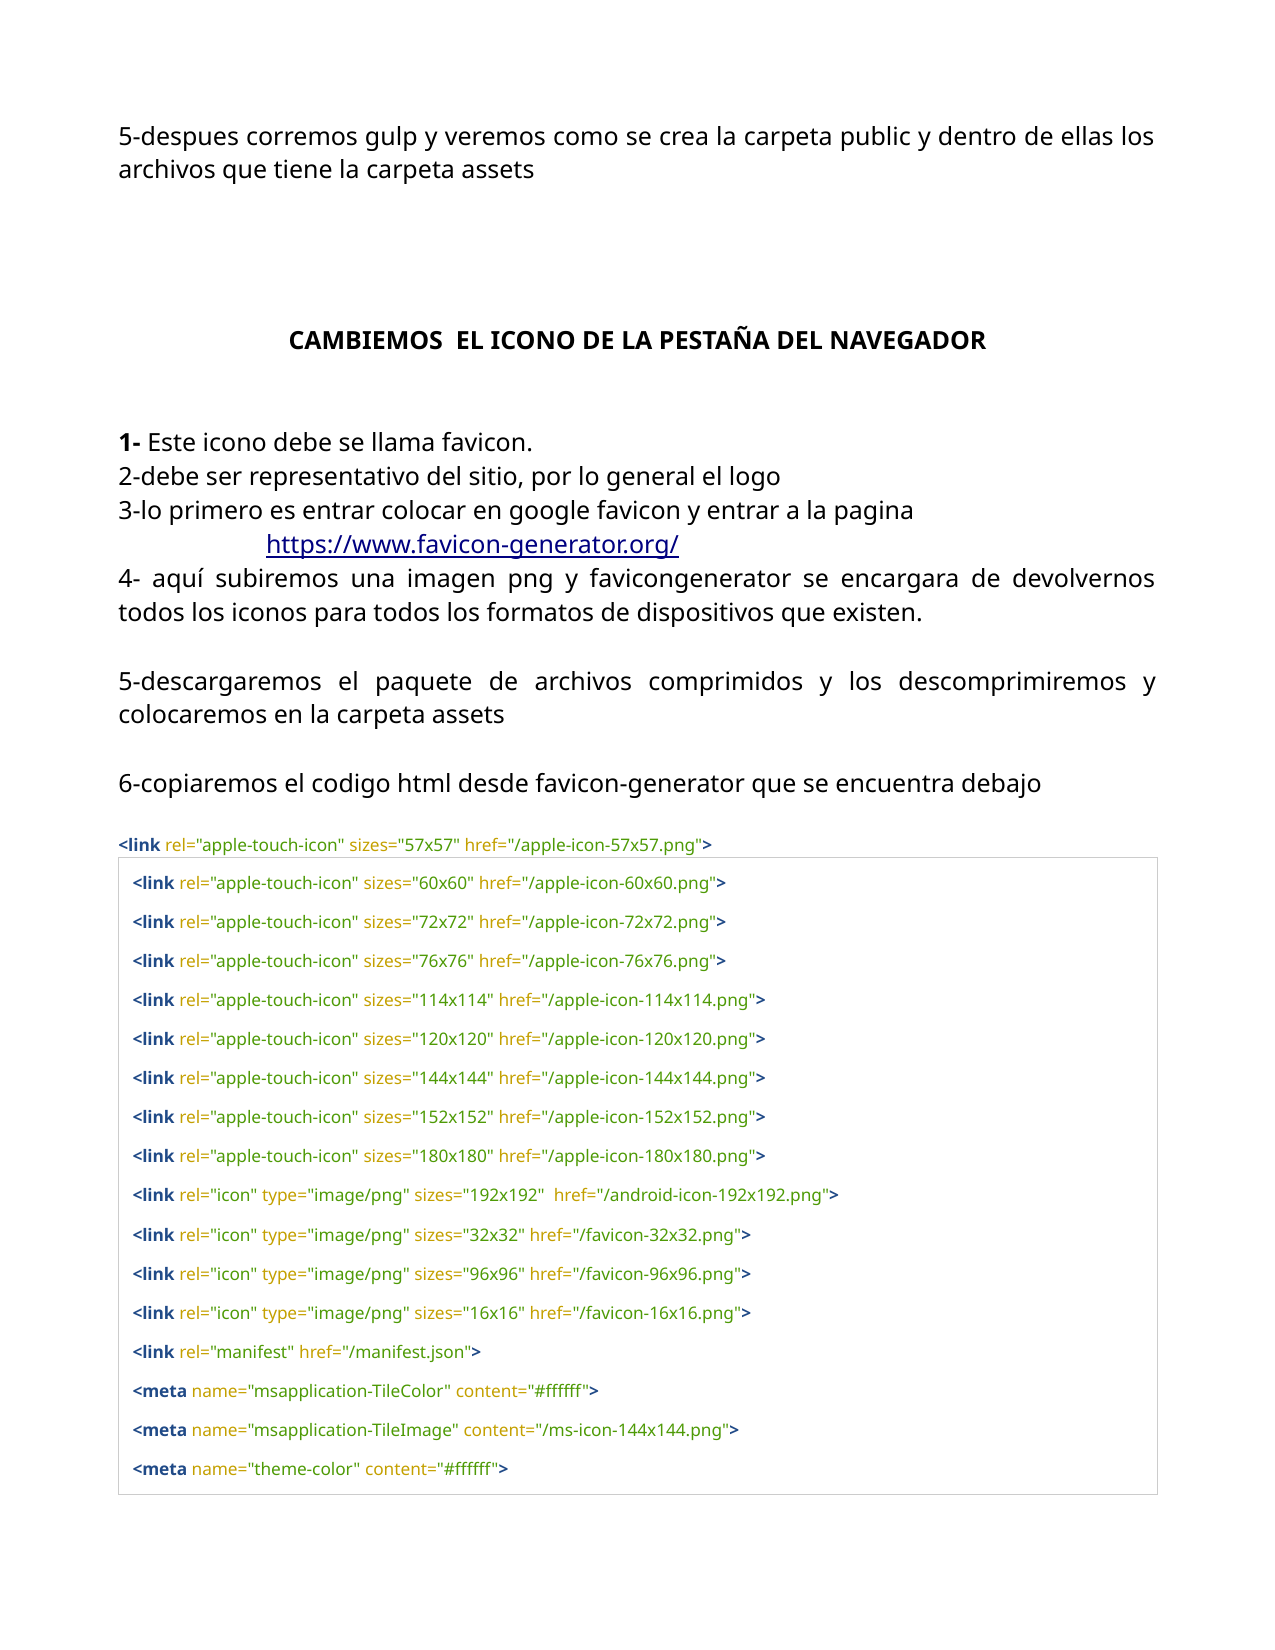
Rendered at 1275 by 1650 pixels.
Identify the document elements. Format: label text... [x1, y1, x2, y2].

text <link rel="icon" type="image/png" sizes="96x96" href="/favicon-96x96.png"> [119, 1247, 1157, 1285]
text 4- aquí subiremos una imagen png y favicongenerator se encargara de devolvernos todos los iconos para todos los formatos de dispositivos que existen. [118, 561, 1157, 629]
text <link rel="apple-touch-icon" sizes="114x114" href="/apple-icon-114x114.png"> [119, 974, 1157, 1012]
text 5-despues corremos gulp y veremos como se crea la carpeta public y dentro de ellas los archivos que tiene la carpeta assets [118, 118, 1157, 186]
text <link rel="apple-touch-icon" sizes="72x72" href="/apple-icon-72x72.png"> [119, 896, 1157, 933]
text <link rel="manifest" href="/manifest.json"> [119, 1326, 1157, 1363]
text 1- Este icono debe se llama favicon. [118, 425, 1157, 459]
text <link rel="apple-touch-icon" sizes="120x120" href="/apple-icon-120x120.png"> [119, 1013, 1157, 1051]
text 3-lo primero es entrar colocar en google favicon y entrar a la pagina [118, 493, 1157, 527]
text 2-debe ser representativo del sitio, por lo general el logo [118, 459, 1157, 493]
text 5-descargaremos el paquete de archivos comprimidos y los descomprimiremos y colocaremos en la carpeta assets [118, 663, 1157, 731]
text <link rel="apple-touch-icon" sizes="180x180" href="/apple-icon-180x180.png"> [119, 1130, 1157, 1168]
text <link rel="icon" type="image/png" sizes="32x32" href="/favicon-32x32.png"> [119, 1208, 1157, 1246]
text <link rel="apple-touch-icon" sizes="57x57" href="/apple-icon-57x57.png"> [118, 833, 1157, 857]
text <link rel="icon" type="image/png" sizes="192x192" href="/android-icon-192x192.png"> [119, 1169, 1157, 1207]
text <link rel="apple-touch-icon" sizes="152x152" href="/apple-icon-152x152.png"> [119, 1091, 1157, 1129]
text https://www.favicon-generator.org/ [118, 527, 1157, 561]
text CAMBIEMOS EL ICONO DE LA PESTAÑA DEL NAVEGADOR [118, 322, 1157, 357]
text <meta name="theme-color" content="#ffffff"> [119, 1443, 1157, 1494]
text <meta name="msapplication-TileColor" content="#ffffff"> [119, 1365, 1157, 1402]
text <meta name="msapplication-TileImage" content="/ms-icon-144x144.png"> [119, 1404, 1157, 1441]
text 6-copiaremos el codigo html desde favicon-generator que se encuentra debajo [118, 765, 1157, 799]
text <link rel="apple-touch-icon" sizes="76x76" href="/apple-icon-76x76.png"> [119, 935, 1157, 973]
text <link rel="apple-touch-icon" sizes="144x144" href="/apple-icon-144x144.png"> [119, 1052, 1157, 1090]
text <link rel="icon" type="image/png" sizes="16x16" href="/favicon-16x16.png"> [119, 1287, 1157, 1324]
text <link rel="apple-touch-icon" sizes="60x60" href="/apple-icon-60x60.png"> [119, 858, 1157, 894]
